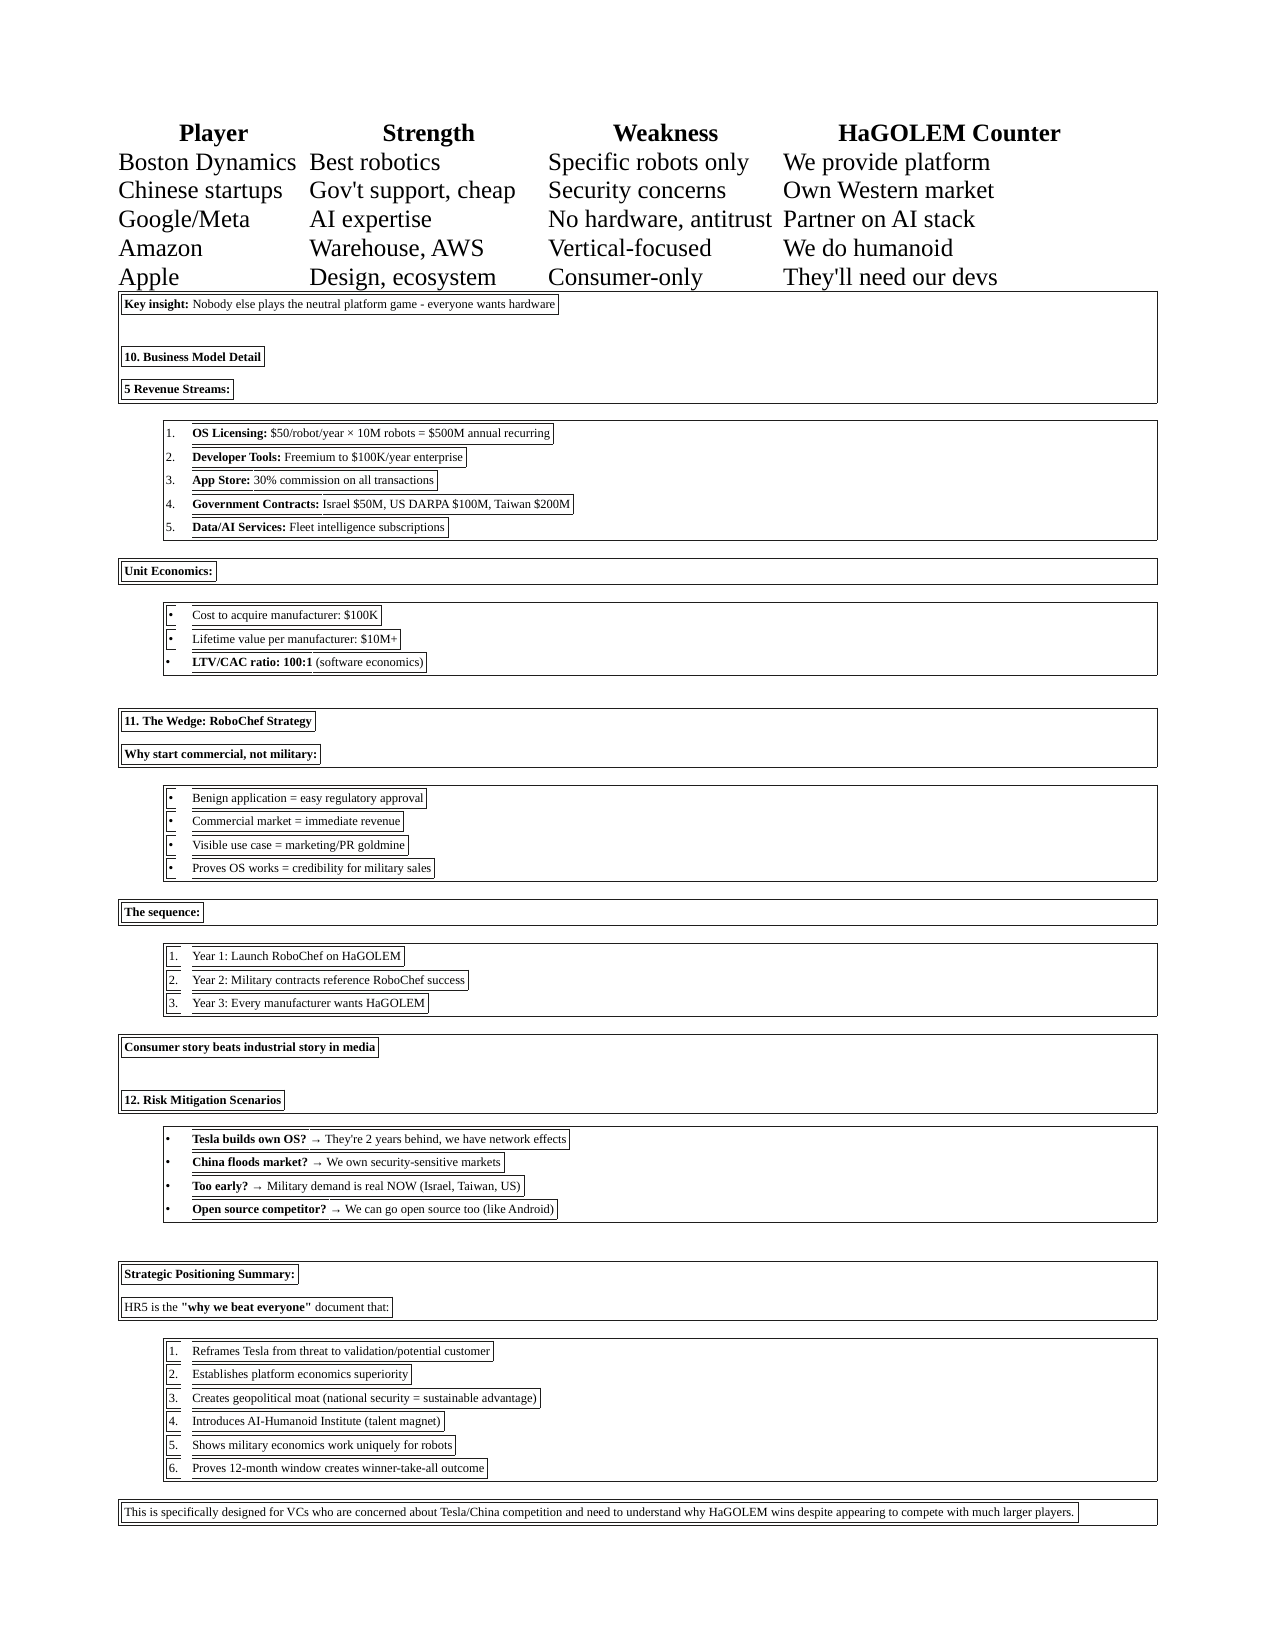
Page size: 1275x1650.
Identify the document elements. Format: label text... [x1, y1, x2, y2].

text This is specifically designed for VCs who are concerned about Tesla/China competition and need to understand why HaGOLEM wins despite appearing to compete with much larger players. [119, 1500, 1157, 1525]
table_cell We provide platform [783, 147, 1116, 176]
table_cell Best robotics [309, 147, 548, 176]
table_cell AI expertise [309, 204, 548, 233]
table_cell Design, ecosystem [309, 262, 548, 291]
list Creates geopolitical moat (national security = sustainable advantage) [164, 1384, 1157, 1408]
list Cost to acquire manufacturer: $100K [164, 603, 1157, 626]
list Government Contracts: Israel $50M, US DARPA $100M, Taiwan $200M [164, 491, 1157, 514]
list Data/AI Services: Fleet intelligence subscriptions [164, 514, 1157, 540]
subtitle 10. Business Model Detail [119, 343, 1157, 367]
list App Store: 30% commission on all transactions [164, 467, 1157, 491]
list Too early? → Military demand is real NOW (Israel, Taiwan, US) [164, 1172, 1157, 1196]
list Visible use case = marketing/PR goldmine [164, 831, 1157, 855]
table_cell Google/Meta [118, 204, 309, 233]
list Year 3: Every manufacturer wants HaGOLEM [164, 990, 1157, 1016]
text Consumer story beats industrial story in media [119, 1035, 1157, 1057]
list Benign application = easy regulatory approval [164, 786, 1157, 808]
list Proves OS works = credibility for military sales [164, 855, 1157, 881]
table_cell Vertical-focused [548, 233, 783, 262]
table_cell Chinese startups [118, 176, 309, 204]
list Establishes platform economics superiority [164, 1361, 1157, 1384]
text Unit Economics: [119, 559, 1157, 584]
text Key insight: Nobody else plays the neutral platform game - everyone wants hardware [119, 292, 1157, 314]
list Open source competitor? → We can go open source too (like Android) [164, 1196, 1157, 1222]
table_header Player [118, 118, 309, 147]
list Reframes Tesla from threat to validation/potential customer [164, 1339, 1157, 1361]
table_cell Security concerns [548, 176, 783, 204]
table_cell We do humanoid [783, 233, 1116, 262]
table_cell Amazon [118, 233, 309, 262]
list Lifetime value per manufacturer: $10M+ [164, 626, 1157, 649]
table_cell Own Western market [783, 176, 1116, 204]
table_cell Specific robots only [548, 147, 783, 176]
table_cell Gov't support, cheap [309, 176, 548, 204]
text Why start commercial, not military: [119, 741, 1157, 767]
list China floods market? → We own security-sensitive markets [164, 1149, 1157, 1172]
table_header Weakness [548, 118, 783, 147]
list Shows military economics work uniquely for robots [164, 1431, 1157, 1455]
list Tesla builds own OS? → They're 2 years behind, we have network effects [164, 1127, 1157, 1149]
table_cell Warehouse, AWS [309, 233, 548, 262]
subtitle 11. The Wedge: RoboChef Strategy [119, 709, 1157, 731]
list Year 1: Launch RoboChef on HaGOLEM [164, 944, 1157, 966]
list LTV/CAC ratio: 100:1 (software economics) [164, 649, 1157, 675]
list Introduces AI-Humanoid Institute (talent magnet) [164, 1408, 1157, 1431]
table_cell Consumer-only [548, 262, 783, 291]
list Commercial market = immediate revenue [164, 808, 1157, 831]
list Year 2: Military contracts reference RoboChef success [164, 966, 1157, 990]
text HR5 is the "why we beat everyone" document that: [119, 1294, 1157, 1320]
text 5 Revenue Streams: [119, 376, 1157, 403]
list Developer Tools: Freemium to $100K/year enterprise [164, 444, 1157, 467]
table_cell Partner on AI stack [783, 204, 1116, 233]
text The sequence: [119, 900, 1157, 925]
list Proves 12-month window creates winner-take-all outcome [164, 1455, 1157, 1481]
subtitle 12. Risk Mitigation Scenarios [119, 1087, 1157, 1113]
list OS Licensing: $50/robot/year × 10M robots = $500M annual recurring [164, 421, 1157, 444]
table_cell Boston Dynamics [118, 147, 309, 176]
table_cell No hardware, antitrust [548, 204, 783, 233]
table_cell Apple [118, 262, 309, 291]
subtitle Strategic Positioning Summary: [119, 1262, 1157, 1284]
table_cell They'll need our devs [783, 262, 1116, 291]
table_header Strength [309, 118, 548, 147]
table_header HaGOLEM Counter [783, 118, 1116, 147]
